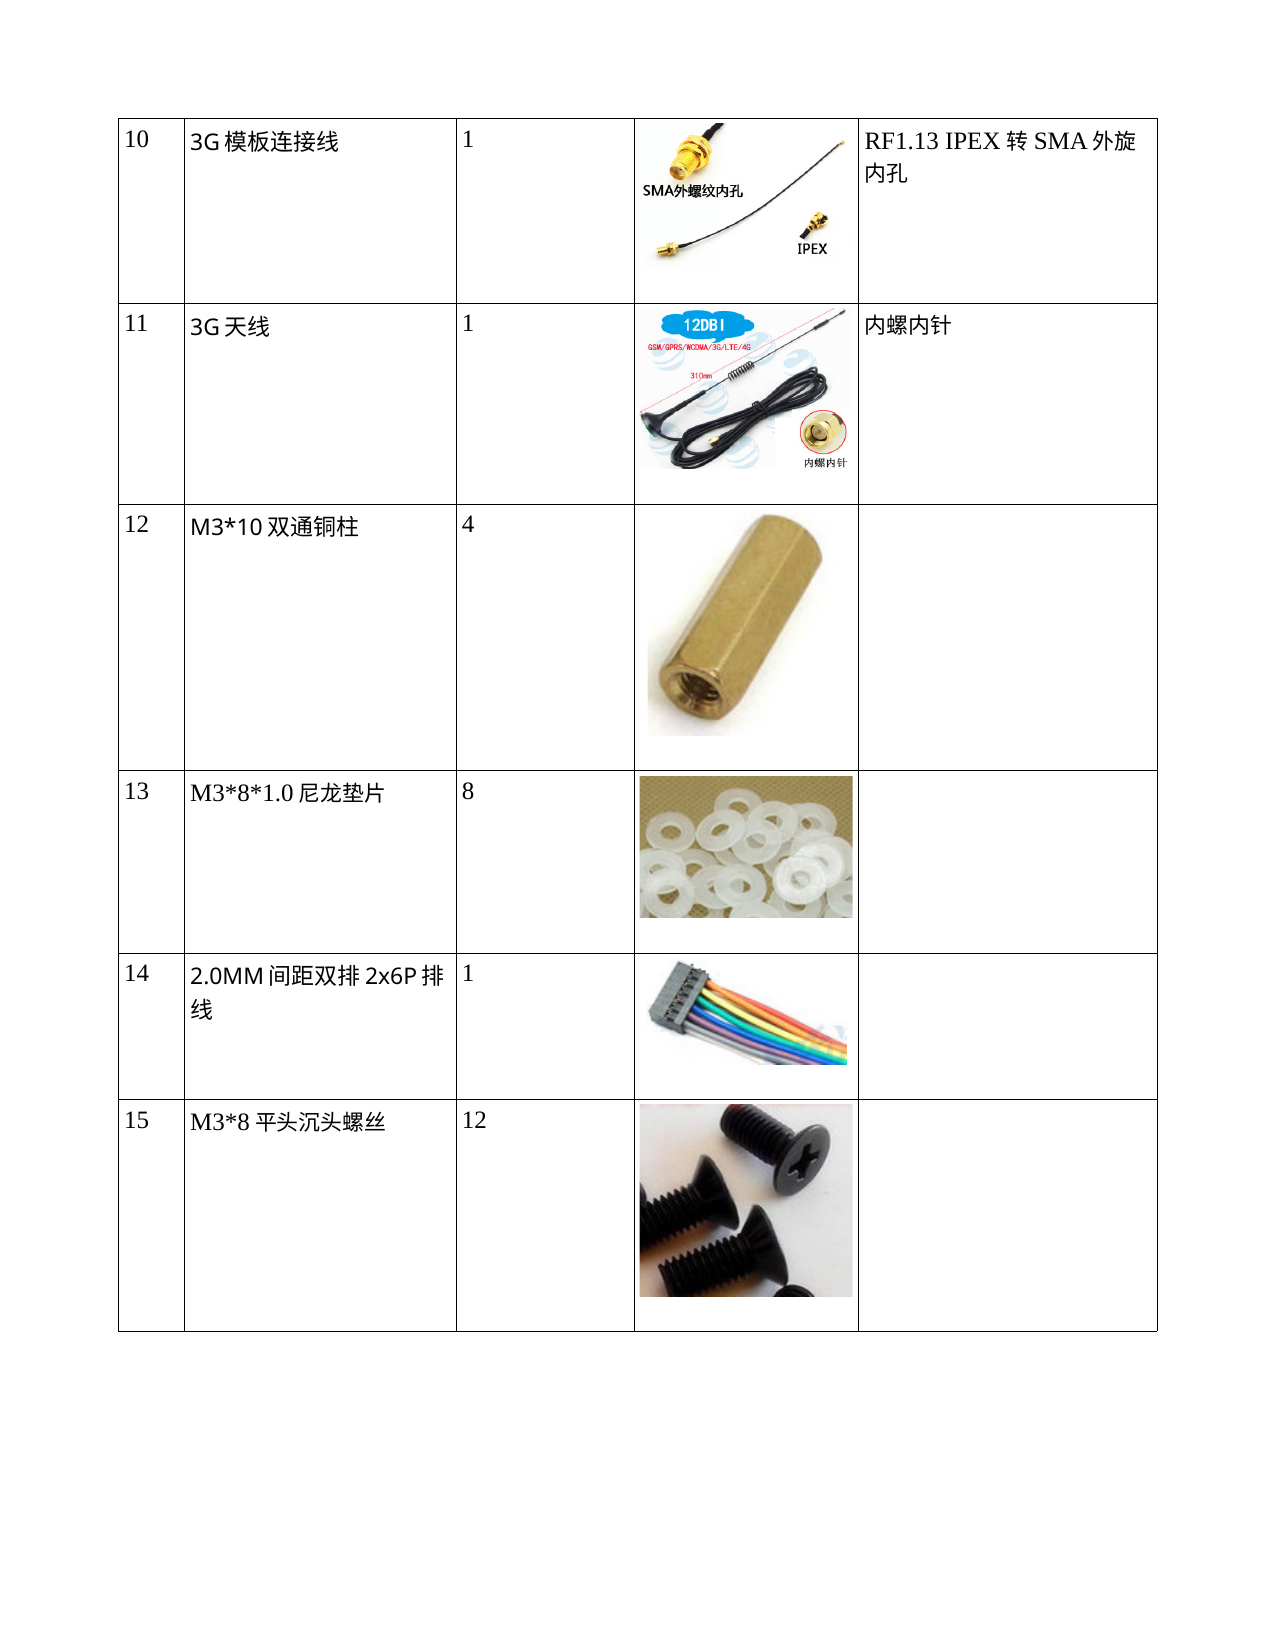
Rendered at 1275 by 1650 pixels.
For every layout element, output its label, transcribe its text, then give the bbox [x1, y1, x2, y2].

table_cell 2.0MM间距双排2x6P排线 [185, 954, 456, 1099]
table_cell 12 [119, 505, 184, 770]
table_cell [859, 505, 1157, 770]
picture [639, 308, 853, 469]
picture [639, 776, 853, 918]
table_cell 12 [457, 1100, 634, 1331]
picture [645, 958, 847, 1065]
table_cell [635, 119, 858, 302]
table_cell [635, 304, 858, 503]
table_cell [859, 1100, 1157, 1331]
table_cell [635, 505, 858, 770]
table_cell 11 [119, 304, 184, 503]
table_cell 1 [457, 119, 634, 302]
table_cell M3*10双通铜柱 [185, 505, 456, 770]
table_cell M3*8平头沉头螺丝 [185, 1100, 456, 1331]
table_cell [859, 954, 1157, 1099]
table_cell 内螺内针 [859, 304, 1157, 503]
table_cell 14 [119, 954, 184, 1099]
table_cell 4 [457, 505, 634, 770]
table_cell [635, 1100, 858, 1331]
table_cell 13 [119, 771, 184, 952]
table_cell [635, 1065, 858, 1099]
picture [639, 1104, 853, 1297]
picture [647, 509, 845, 736]
table_cell 3G天线 [185, 304, 456, 503]
table_cell 1 [457, 304, 634, 503]
table_cell 8 [457, 771, 634, 952]
table_cell [859, 771, 1157, 952]
table_cell [635, 771, 858, 952]
table_cell 1 [457, 954, 634, 1099]
table_cell M3*8*1.0尼龙垫片 [185, 771, 456, 952]
table_cell RF1.13 IPEX 转 SMA外旋内孔 [859, 119, 1157, 302]
picture [639, 123, 853, 268]
table_cell 15 [119, 1100, 184, 1331]
table_cell 10 [119, 119, 184, 302]
table_cell 3G模板连接线 [185, 119, 456, 302]
table_cell [635, 954, 858, 1064]
